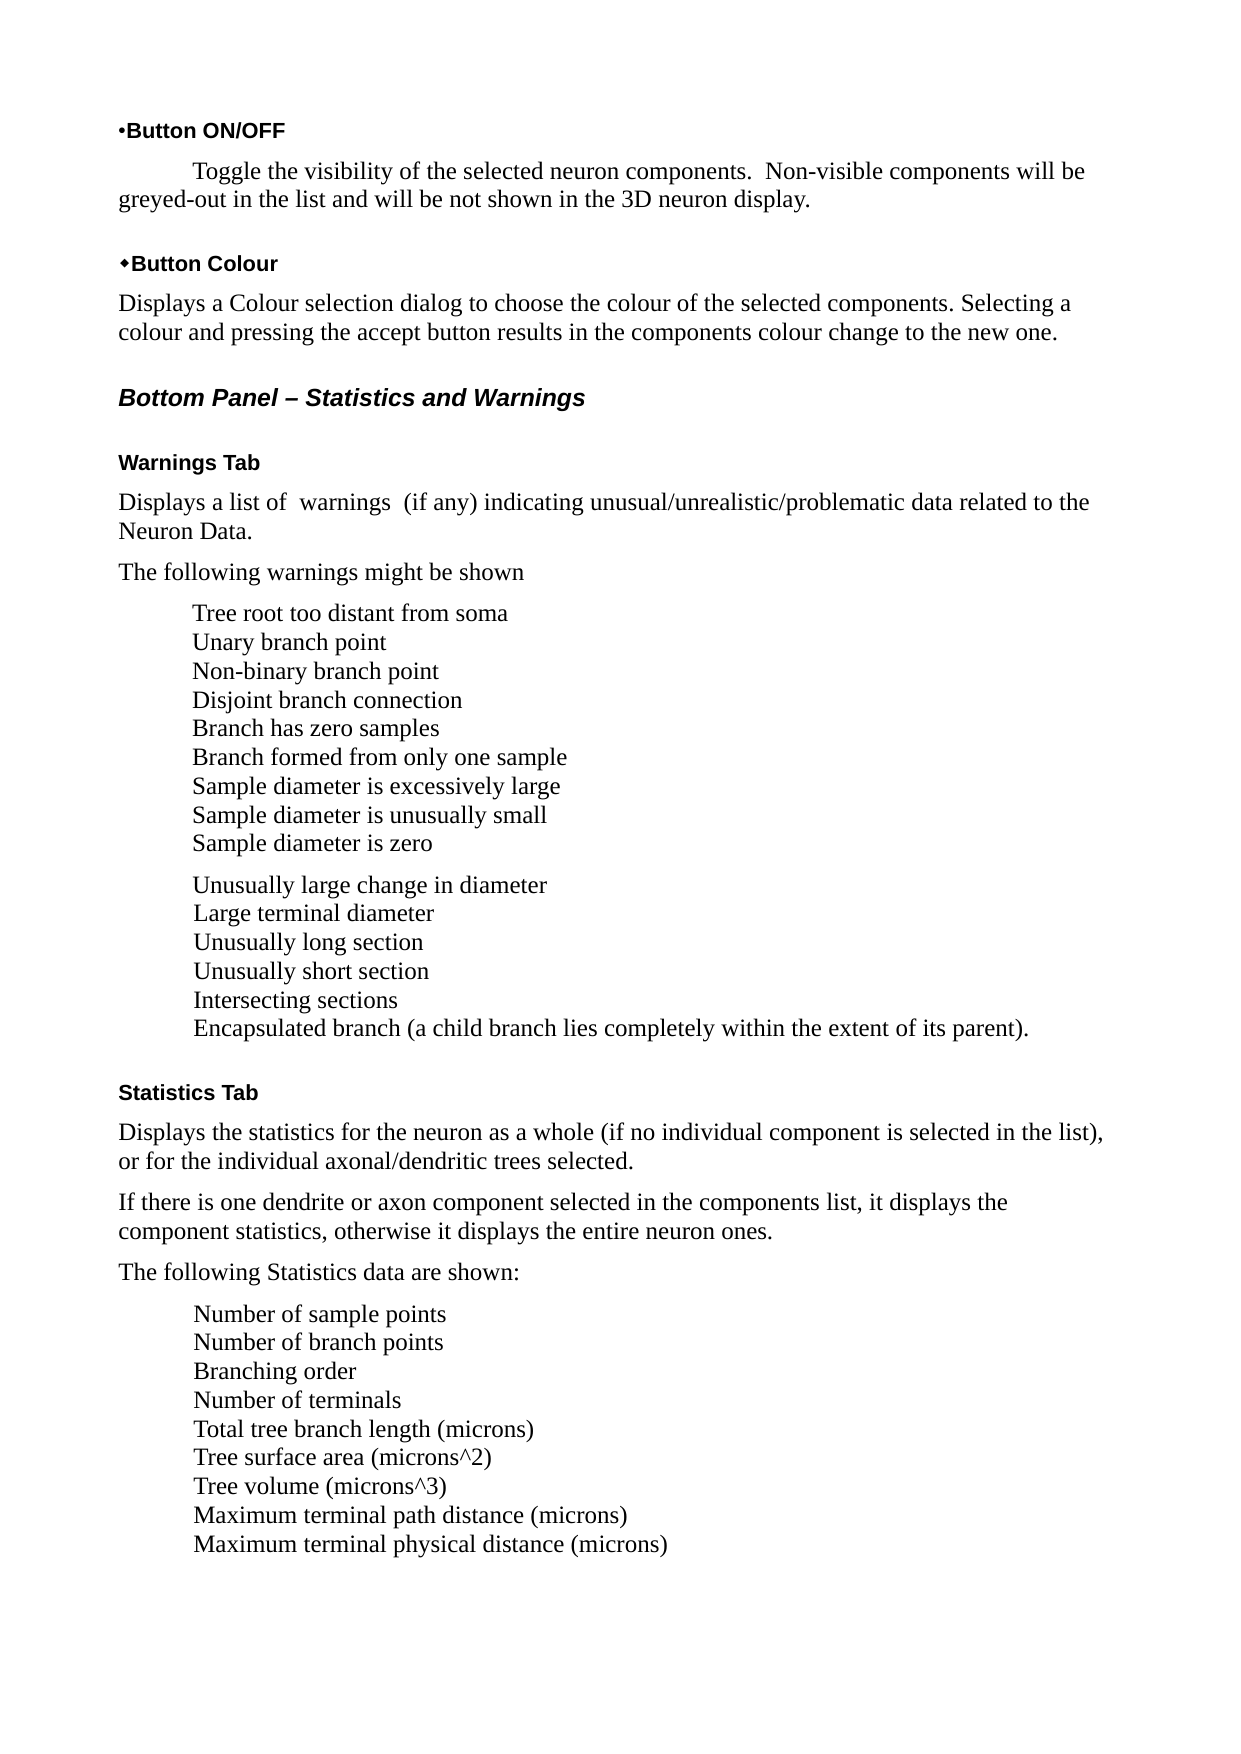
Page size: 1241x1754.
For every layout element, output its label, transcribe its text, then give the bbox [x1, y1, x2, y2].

list Tree root too distant from soma [162, 598, 1122, 627]
list Sample diameter is zero [162, 828, 1122, 857]
text Displays a Colour selection dialog to choose the colour of the selected components. Selecting a colour and pressing the accept button results in the components colour change to the new one. [118, 288, 1122, 346]
subtitle Warnings Tab [118, 449, 1122, 475]
text If there is one dendrite or axon component selected in the components list, it displays the component statistics, otherwise it displays the entire neuron ones. [118, 1187, 1122, 1245]
list Number of sample points [164, 1299, 1122, 1327]
list Number of terminals [164, 1385, 1122, 1414]
text Toggle the visibility of the selected neuron components. Non-visible components will be greyed-out in the list and will be not shown in the 3D neuron display. [118, 156, 1122, 213]
text Displays a list of warnings (if any) indicating unusual/unrealistic/problematic data related to the Neuron Data. [118, 487, 1122, 545]
list Intersecting sections [164, 985, 1122, 1013]
list Encapsulated branch (a child branch lies completely within the extent of its parent). [164, 1013, 1122, 1042]
text The following Statistics data are shown: [118, 1257, 1122, 1286]
list Disjoint branch connection [162, 685, 1122, 713]
subtitle Bottom Panel – Statistics and Warnings [118, 383, 1122, 412]
list Unusually long section [164, 927, 1122, 956]
list Tree volume (microns^3) [164, 1471, 1122, 1500]
list Sample diameter is excessively large [162, 771, 1122, 800]
subtitle Button Colour [118, 251, 1122, 276]
list Unusually short section [164, 956, 1122, 985]
list Total tree branch length (microns) [164, 1414, 1122, 1442]
subtitle Button ON/OFF [118, 118, 1122, 143]
list Tree surface area (microns^2) [164, 1442, 1122, 1471]
text Displays the statistics for the neuron as a whole (if no individual component is selected in the list), or for the individual axonal/dendritic trees selected. [118, 1117, 1122, 1175]
list Large terminal diameter [164, 898, 1122, 927]
list Maximum terminal path distance (microns) [164, 1500, 1122, 1529]
list Branch formed from only one sample [162, 742, 1122, 771]
list Number of branch points [164, 1327, 1122, 1356]
list Branching order [164, 1356, 1122, 1385]
list Sample diameter is unusually small [162, 800, 1122, 828]
subtitle Statistics Tab [118, 1080, 1122, 1105]
list Maximum terminal physical distance (microns) [164, 1529, 1122, 1557]
list Non-binary branch point [162, 656, 1122, 685]
list Unary branch point [162, 627, 1122, 656]
text Unusually large change in diameter [192, 870, 1122, 898]
list Branch has zero samples [162, 713, 1122, 742]
text The following warnings might be shown [118, 557, 1122, 586]
